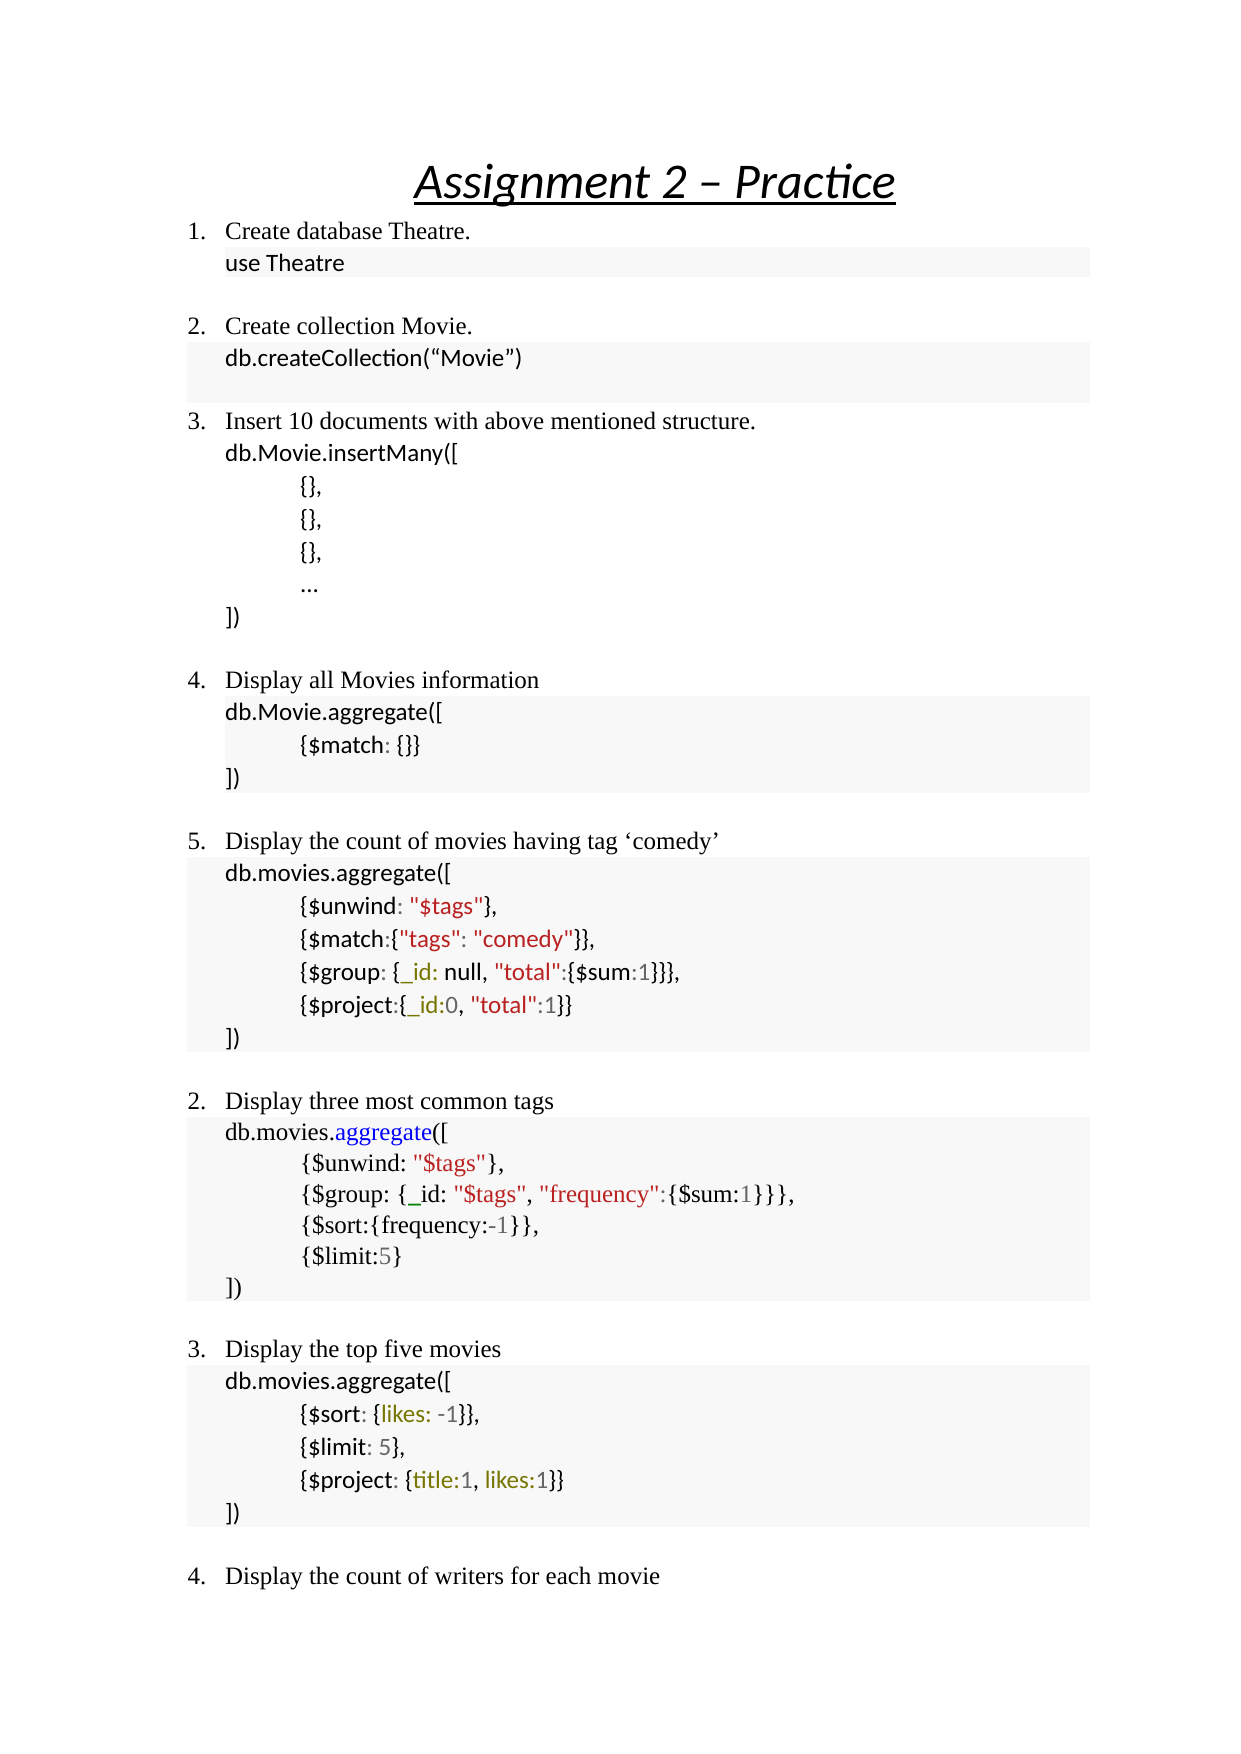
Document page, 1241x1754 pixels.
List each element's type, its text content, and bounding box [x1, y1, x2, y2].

list Display three most common tags [187, 1086, 1090, 1114]
list Create collection Movie. [187, 311, 1090, 339]
list ]) [225, 762, 1090, 793]
list db.movies.aggregate([ {$sort: {likes: -1}}, {$limit: 5}, {$project: {title:1, likes:1}} ]) [187, 1365, 1090, 1527]
list ]) [187, 1022, 1090, 1052]
list {$match: {}} [225, 729, 1090, 760]
list use Theatre [225, 247, 1090, 277]
list Insert 10 documents with above mentioned structure. [187, 406, 1090, 434]
list db.Movie.aggregate([ [225, 696, 1090, 727]
list db.movies.aggregate([ {$unwind: "$tags"}, {$group: {_id: "$tags", "frequency":{$sum:1}}}, {$sort:{frequency:-1}}, {$limit:5} ]) [187, 1117, 1090, 1301]
list Display all Movies information [187, 665, 1090, 694]
list Display the count of movies having tag ‘comedy’ [187, 826, 1090, 855]
list ... ]) [225, 568, 1090, 632]
list db.Movie.insertMany([ {}, [225, 437, 1090, 500]
list Assignment 2 – Practice [187, 150, 1090, 211]
list db.createCollection(“Movie”) [187, 342, 1090, 372]
list db.movies.aggregate([ {$unwind: "$tags"}, {$match:{"tags": "comedy"}}, {$group: {_id: null, "total":{$sum:1}}}, {$project:{_id:0, "total":1}} [187, 857, 1090, 1019]
list {}, [225, 503, 1090, 533]
list Display the top five movies [187, 1334, 1090, 1363]
list {}, [225, 536, 1090, 566]
list Create database Theatre. [187, 216, 1090, 244]
list Display the count of writers for each movie [187, 1561, 1090, 1589]
